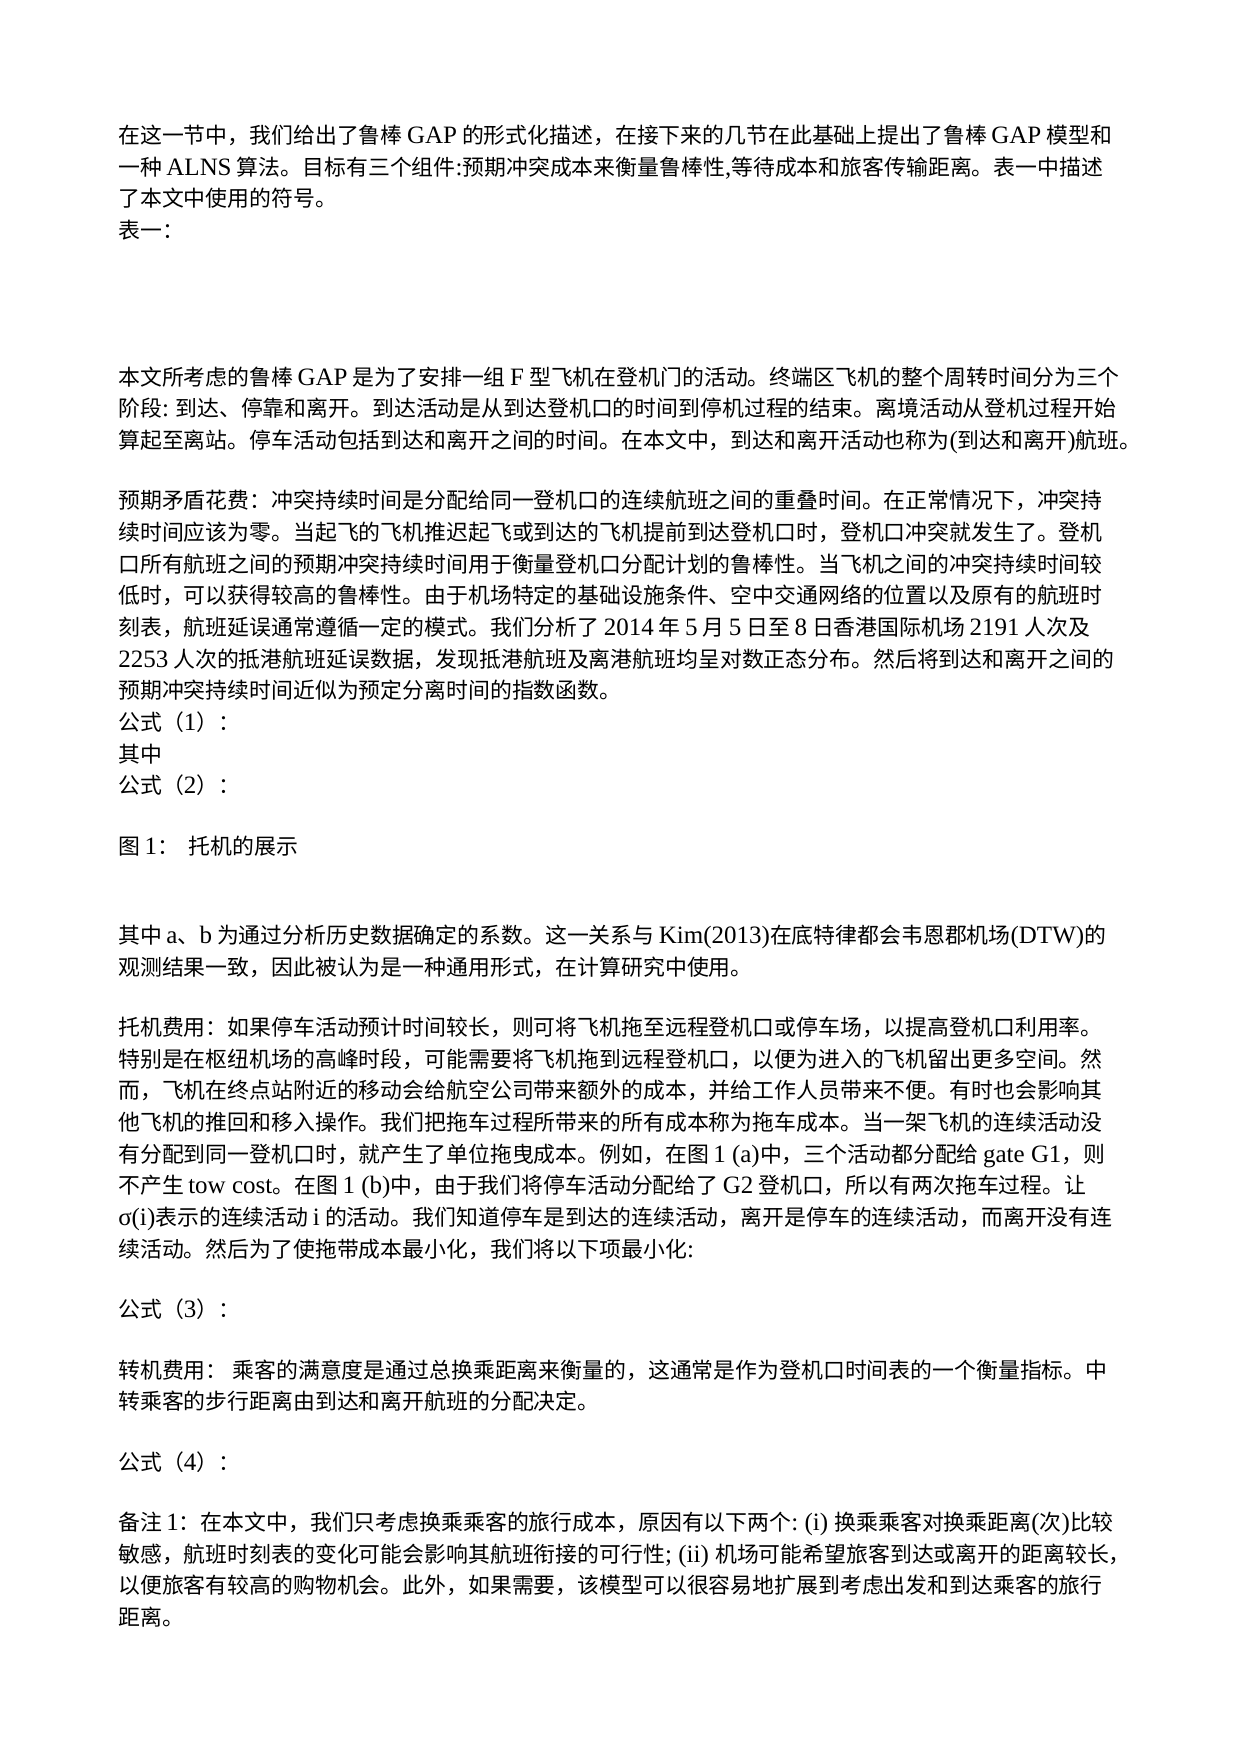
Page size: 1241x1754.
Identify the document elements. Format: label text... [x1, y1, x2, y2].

text 托机费用：如果停车活动预计时间较长，则可将飞机拖至远程登机口或停车场，以提高登机口利用率。特别是在枢纽机场的高峰时段，可能需要将飞机拖到远程登机口，以便为进入的飞机留出更多空间。然而，飞机在终点站附近的移动会给航空公司带来额外的成本，并给工作人员带来不便。有时也会影响其他飞机的推回和移入操作。我们把拖车过程所带来的所有成本称为拖车成本。当一架飞机的连续活动没有分配到同一登机口时，就产生了单位拖曳成本。例如，在图1 (a)中，三个活动都分配给gate G1，则不产生tow cost。在图1 (b)中，由于我们将停车活动分配给了G2登机口，所以有两次拖车过程。让σ(i)表示的连续活动i的活动。我们知道停车是到达的连续活动，离开是停车的连续活动，而离开没有连续活动。然后为了使拖带成本最小化，我们将以下项最小化: [118, 1010, 1122, 1263]
text 公式（4）： [118, 1445, 1122, 1476]
text 备注1：在本文中，我们只考虑换乘乘客的旅行成本，原因有以下两个: (i) 换乘乘客对换乘距离(次)比较敏感，航班时刻表的变化可能会影响其航班衔接的可行性; (ii) 机场可能希望旅客到达或离开的距离较长，以便旅客有较高的购物机会。此外，如果需要，该模型可以很容易地扩展到考虑出发和到达乘客的旅行距离。 [118, 1505, 1122, 1632]
text 本文所考虑的鲁棒GAP是为了安排一组F型飞机在登机门的活动。终端区飞机的整个周转时间分为三个阶段: 到达、停靠和离开。到达活动是从到达登机口的时间到停机过程的结束。离境活动从登机过程开始算起至离站。停车活动包括到达和离开之间的时间。在本文中，到达和离开活动也称为(到达和离开)航班。 [118, 360, 1122, 455]
text 图1： 托机的展示 [118, 829, 1122, 861]
text 其中a、b为通过分析历史数据确定的系数。这一关系与Kim(2013)在底特律都会韦恩郡机场(DTW)的观测结果一致，因此被认为是一种通用形式，在计算研究中使用。 [118, 918, 1122, 981]
text 公式（1）： [118, 705, 1122, 737]
text 表一： [118, 213, 1122, 245]
text 预期矛盾花费：冲突持续时间是分配给同一登机口的连续航班之间的重叠时间。在正常情况下，冲突持续时间应该为零。当起飞的飞机推迟起飞或到达的飞机提前到达登机口时，登机口冲突就发生了。登机口所有航班之间的预期冲突持续时间用于衡量登机口分配计划的鲁棒性。当飞机之间的冲突持续时间较低时，可以获得较高的鲁棒性。由于机场特定的基础设施条件、空中交通网络的位置以及原有的航班时刻表，航班延误通常遵循一定的模式。我们分析了2014年5月5日至8日香港国际机场2191人次及2253人次的抵港航班延误数据，发现抵港航班及离港航班均呈对数正态分布。然后将到达和离开之间的预期冲突持续时间近似为预定分离时间的指数函数。 [118, 483, 1122, 705]
text 其中 [118, 737, 1122, 768]
text 在这一节中，我们给出了鲁棒GAP的形式化描述，在接下来的几节在此基础上提出了鲁棒GAP模型和一种ALNS算法。目标有三个组件:预期冲突成本来衡量鲁棒性,等待成本和旅客传输距离。表一中描述了本文中使用的符号。 [118, 118, 1122, 213]
text 公式（3）： [118, 1292, 1122, 1324]
text 转机费用： 乘客的满意度是通过总换乘距离来衡量的，这通常是作为登机口时间表的一个衡量指标。中转乘客的步行距离由到达和离开航班的分配决定。 [118, 1353, 1122, 1416]
text 公式（2）： [118, 768, 1122, 800]
